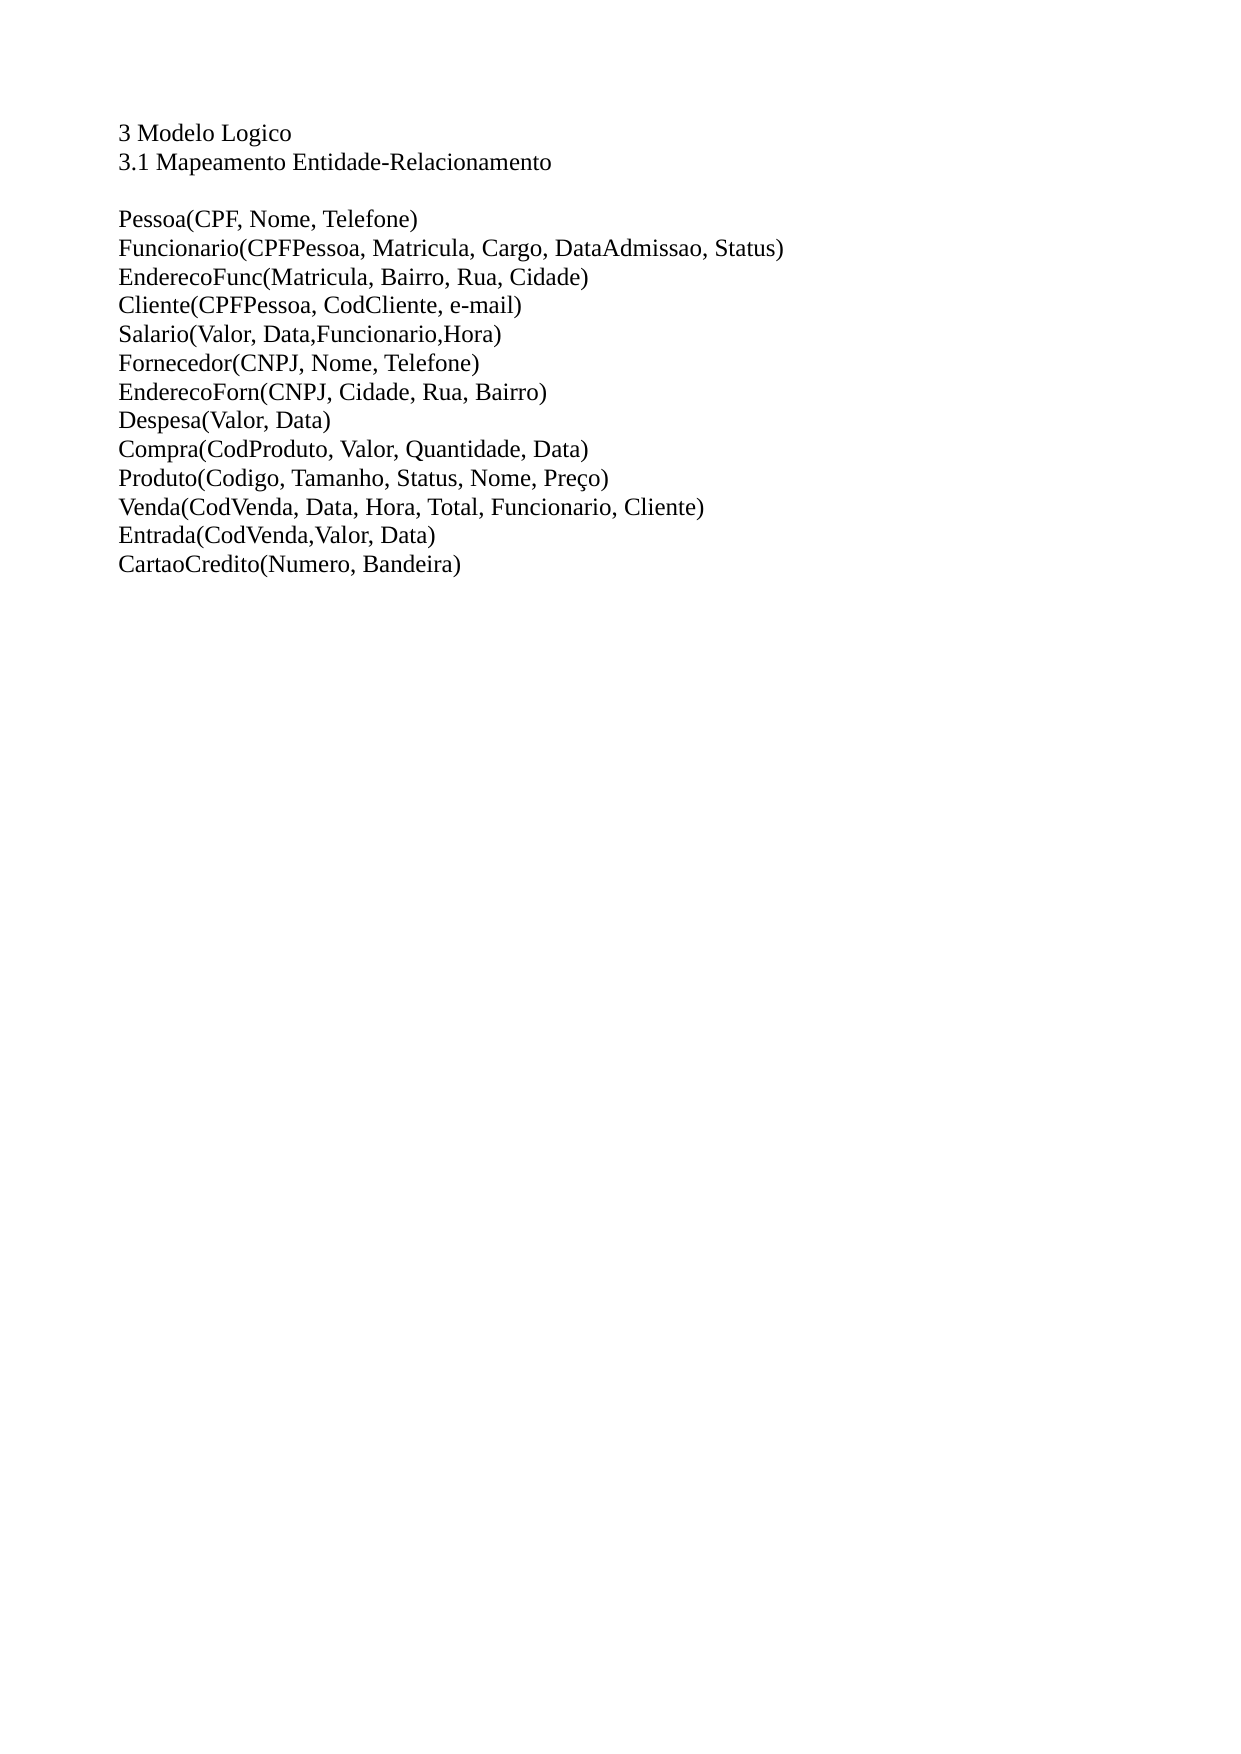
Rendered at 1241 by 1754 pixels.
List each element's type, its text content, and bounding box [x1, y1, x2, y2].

text 3 Modelo Logico [118, 118, 1122, 147]
text Compra(CodProduto, Valor, Quantidade, Data) [118, 434, 1122, 463]
text Cliente(CPFPessoa, CodCliente, e-mail) [118, 291, 1122, 319]
text Produto(Codigo, Tamanho, Status, Nome, Preço) [118, 463, 1122, 492]
text Venda(CodVenda, Data, Hora, Total, Funcionario, Cliente) [118, 492, 1122, 521]
text Entrada(CodVenda,Valor, Data) [118, 521, 1122, 549]
text CartaoCredito(Numero, Bandeira) [118, 549, 1122, 578]
text EnderecoFunc(Matricula, Bairro, Rua, Cidade) [118, 262, 1122, 291]
text EnderecoForn(CNPJ, Cidade, Rua, Bairro) [118, 377, 1122, 406]
text Salario(Valor, Data,Funcionario,Hora) [118, 319, 1122, 348]
text Fornecedor(CNPJ, Nome, Telefone) [118, 348, 1122, 377]
text Pessoa(CPF, Nome, Telefone) [118, 204, 1122, 233]
text Despesa(Valor, Data) [118, 406, 1122, 434]
text 3.1 Mapeamento Entidade-Relacionamento [118, 147, 1122, 176]
text Funcionario(CPFPessoa, Matricula, Cargo, DataAdmissao, Status) [118, 233, 1122, 262]
